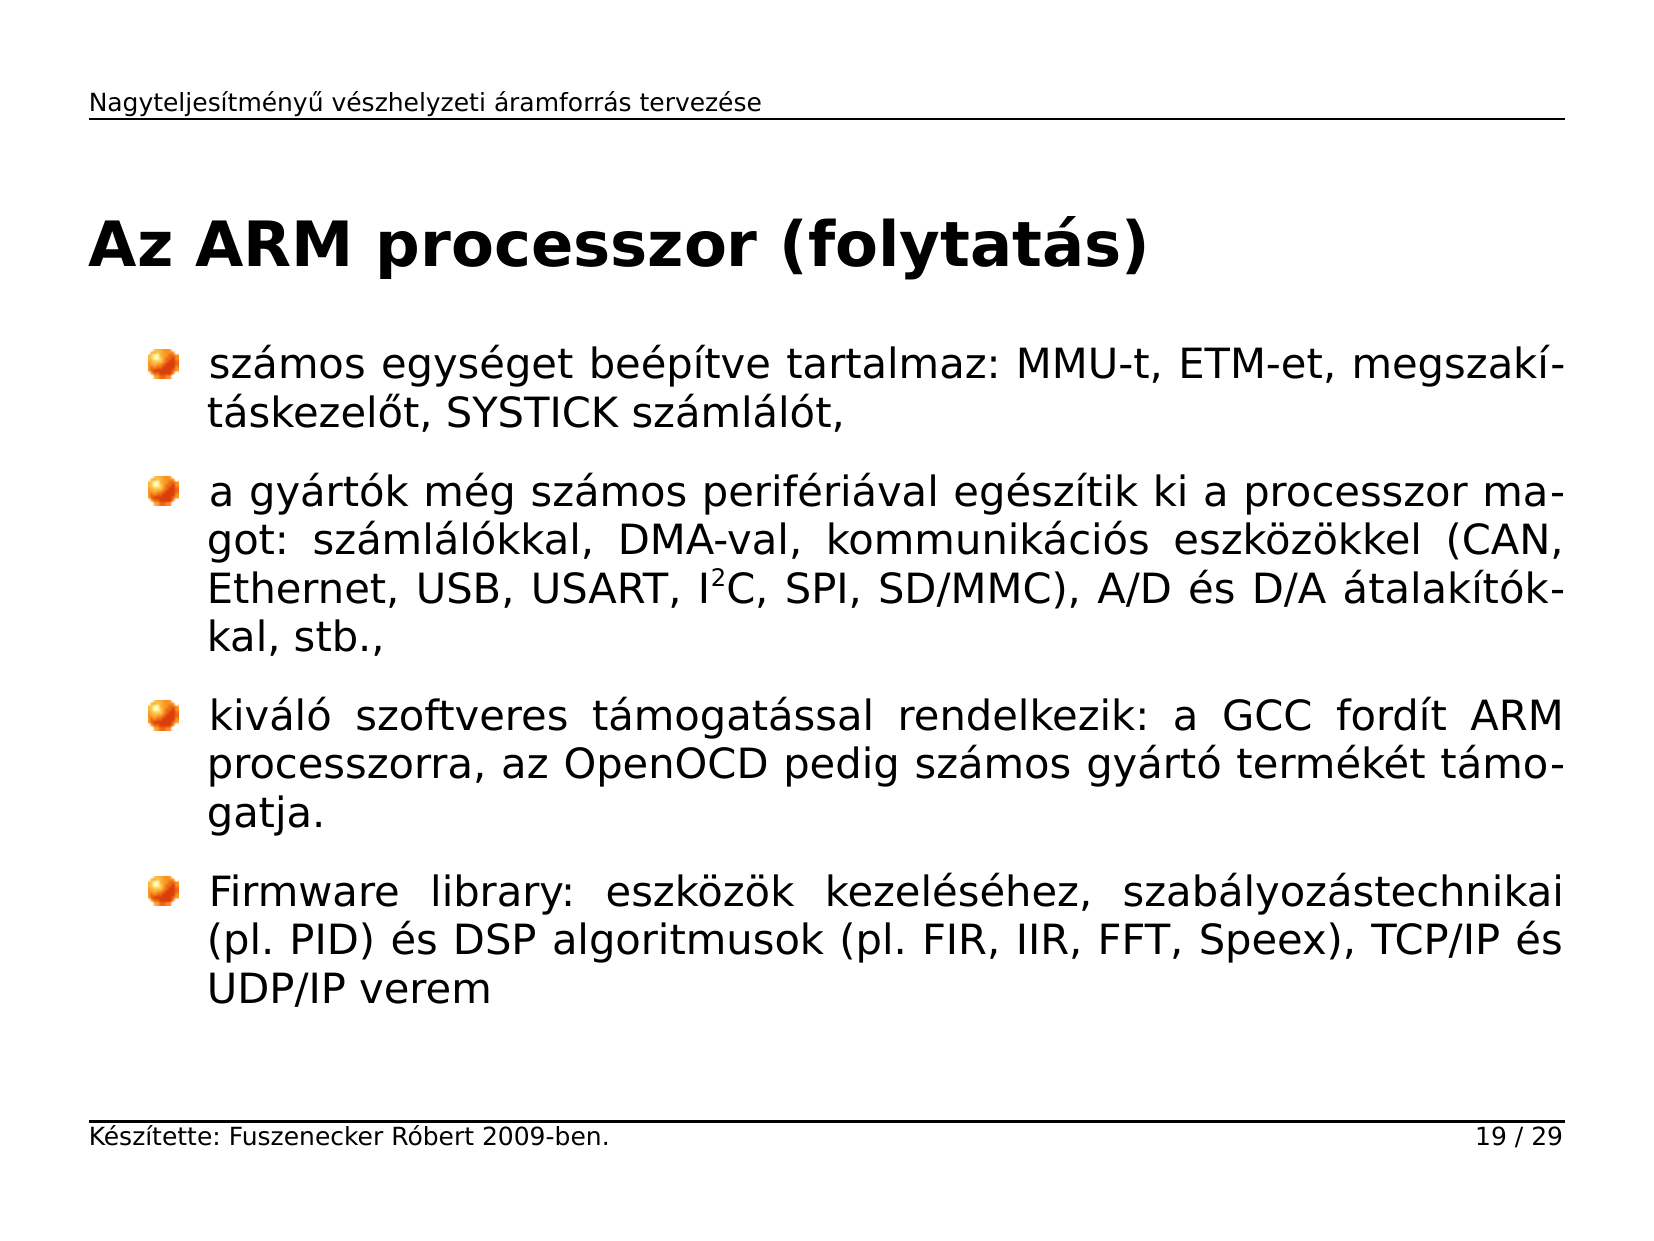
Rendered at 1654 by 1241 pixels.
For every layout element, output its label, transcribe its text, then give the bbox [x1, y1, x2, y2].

list kiváló szoftveres támogatással rendelkezik: a GCC fordít ARM processzorra, az OpenOCD pedig számos gyártó termékét támo­gatja. [148, 692, 1565, 837]
picture [148, 876, 179, 906]
list Firmware library: eszközök kezeléséhez, szabályozástechnikai (pl. PID) és DSP algoritmusok (pl. FIR, IIR, FFT, Speex), TCP/IP és UDP/IP verem [148, 867, 1565, 1013]
picture [148, 476, 179, 506]
picture [148, 700, 179, 731]
list számos egységet beépítve tartalmaz: MMU-t, ETM-et, megszakí­táskezelőt, SYSTICK számlálót, [148, 340, 1565, 437]
subtitle Az ARM processzor (folytatás) [88, 208, 1565, 281]
picture [148, 349, 179, 379]
list a gyártók még számos perifériával egészítik ki a processzor ma­got: számlálókkal, DMA-val, kommunikációs eszközökkel (CAN, Ethernet, USB, USART, I2C, SPI, SD/MMC), A/D és D/A átalakítók­kal, stb., [148, 467, 1565, 662]
